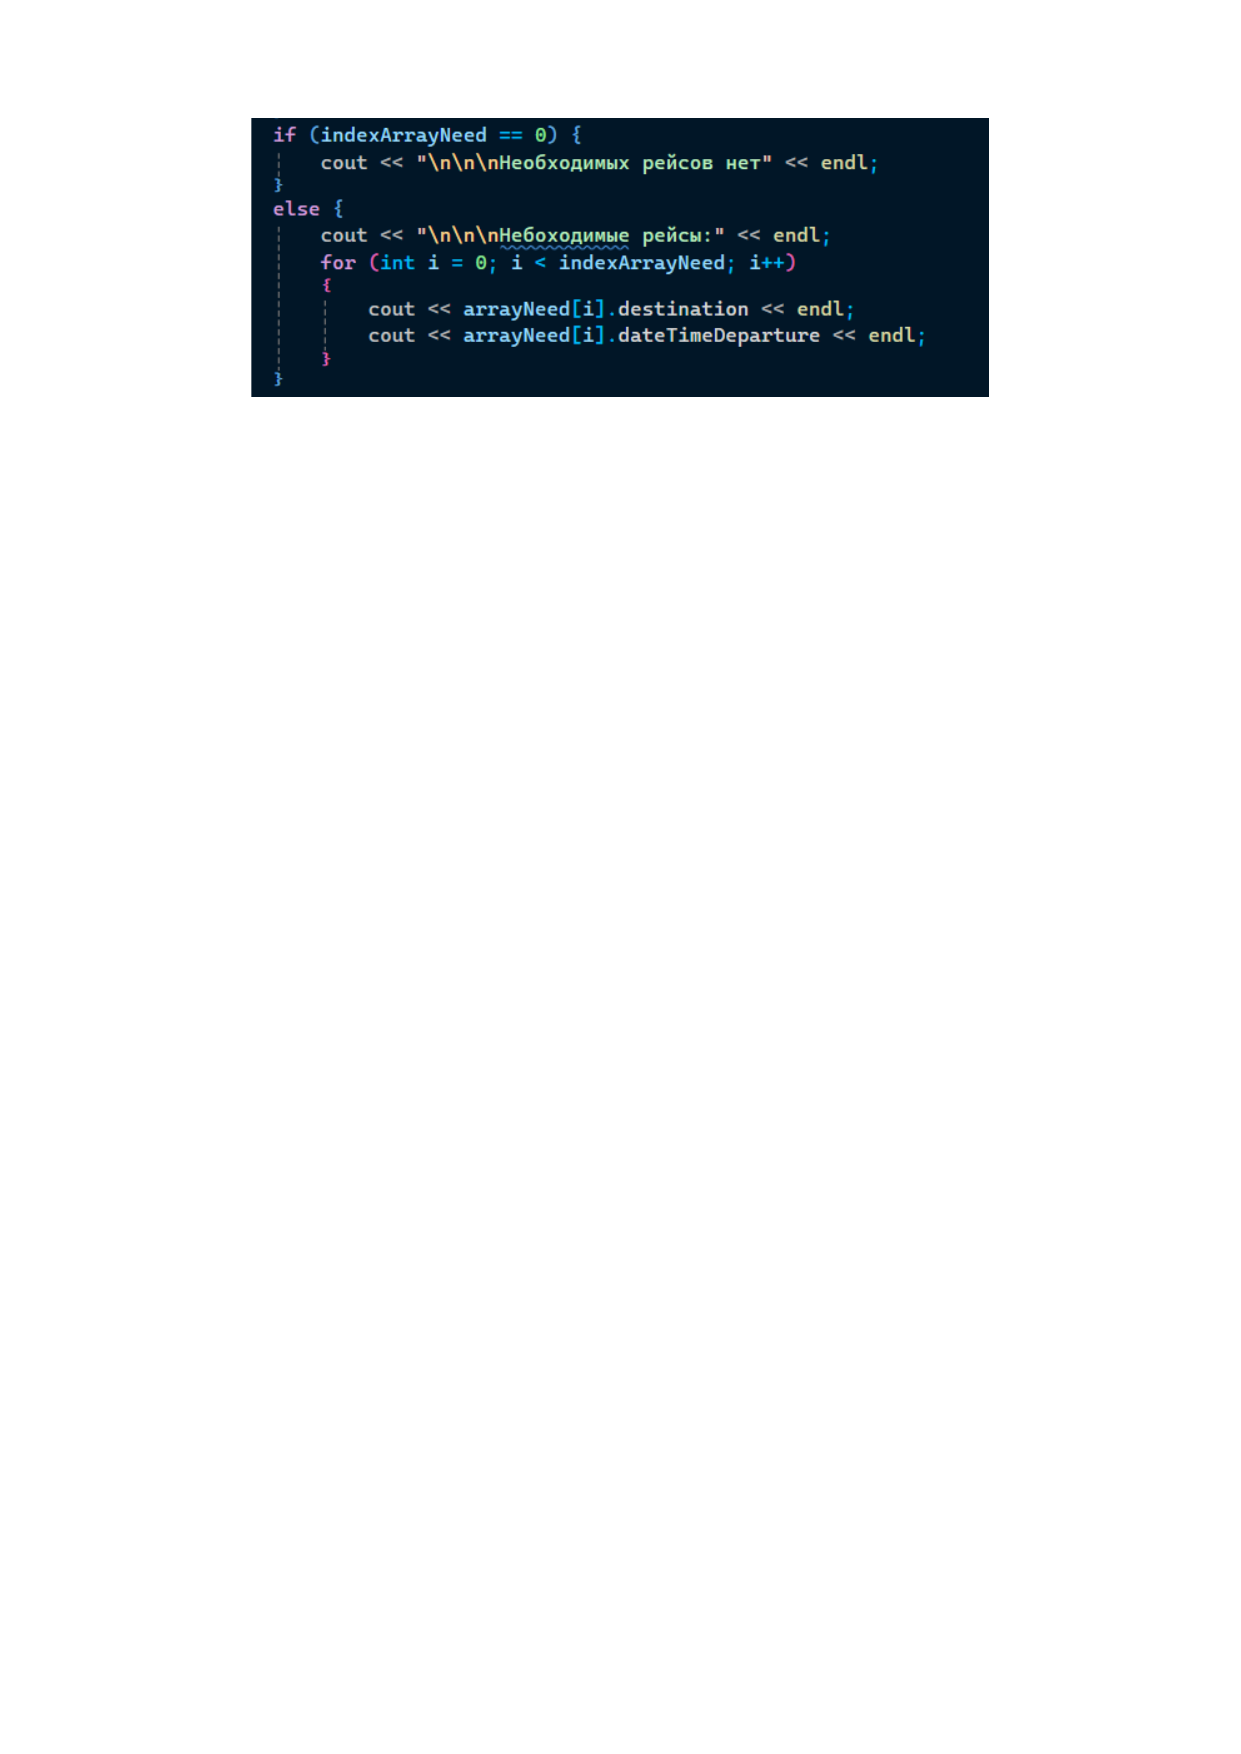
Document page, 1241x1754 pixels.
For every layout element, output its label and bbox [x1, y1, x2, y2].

picture [251, 118, 989, 397]
